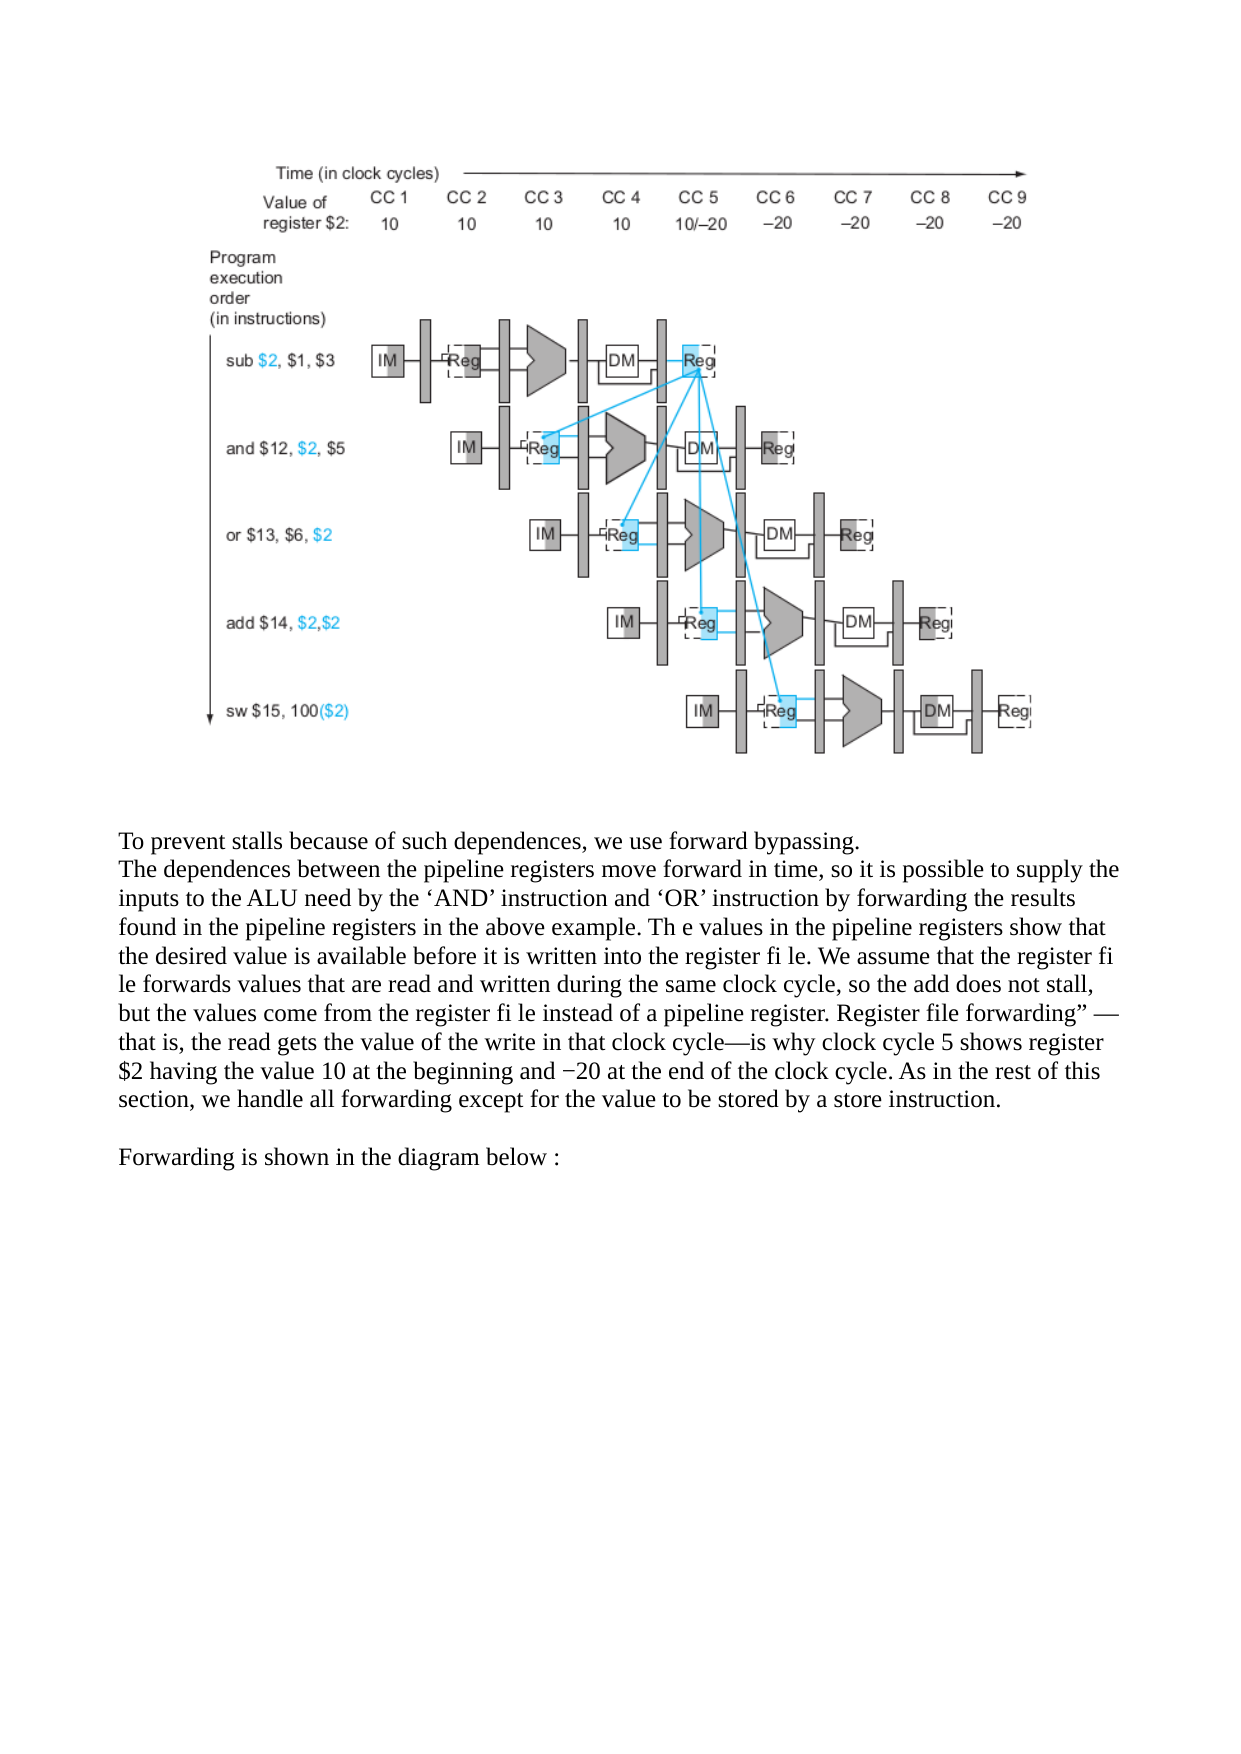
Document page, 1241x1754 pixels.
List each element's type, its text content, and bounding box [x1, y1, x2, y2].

text The dependences between the pipeline registers move forward in time, so it is possible to supply the inputs to the ALU need by the ‘AND’ instruction and ‘OR’ instruction by forwarding the results found in the pipeline registers in the above example. Th e values in the pipeline registers show that the desired value is available before it is written into the register fi le. We assume that the register fi le forwards values that are read and written during the same clock cycle, so the add does not stall, but the values come from the register fi le instead of a pipeline register. Register file forwarding” —that is, the read gets the value of the write in that clock cycle—is why clock cycle 5 shows register $2 having the value 10 at the beginning and −20 at the end of the clock cycle. As in the rest of this section, we handle all forwarding except for the value to be stored by a store instruction. [118, 854, 1122, 1113]
text To prevent stalls because of such dependences, we use forward bypassing. [118, 826, 1122, 854]
text Forwarding is shown in the diagram below : [118, 1142, 1122, 1171]
picture [118, 118, 1123, 769]
